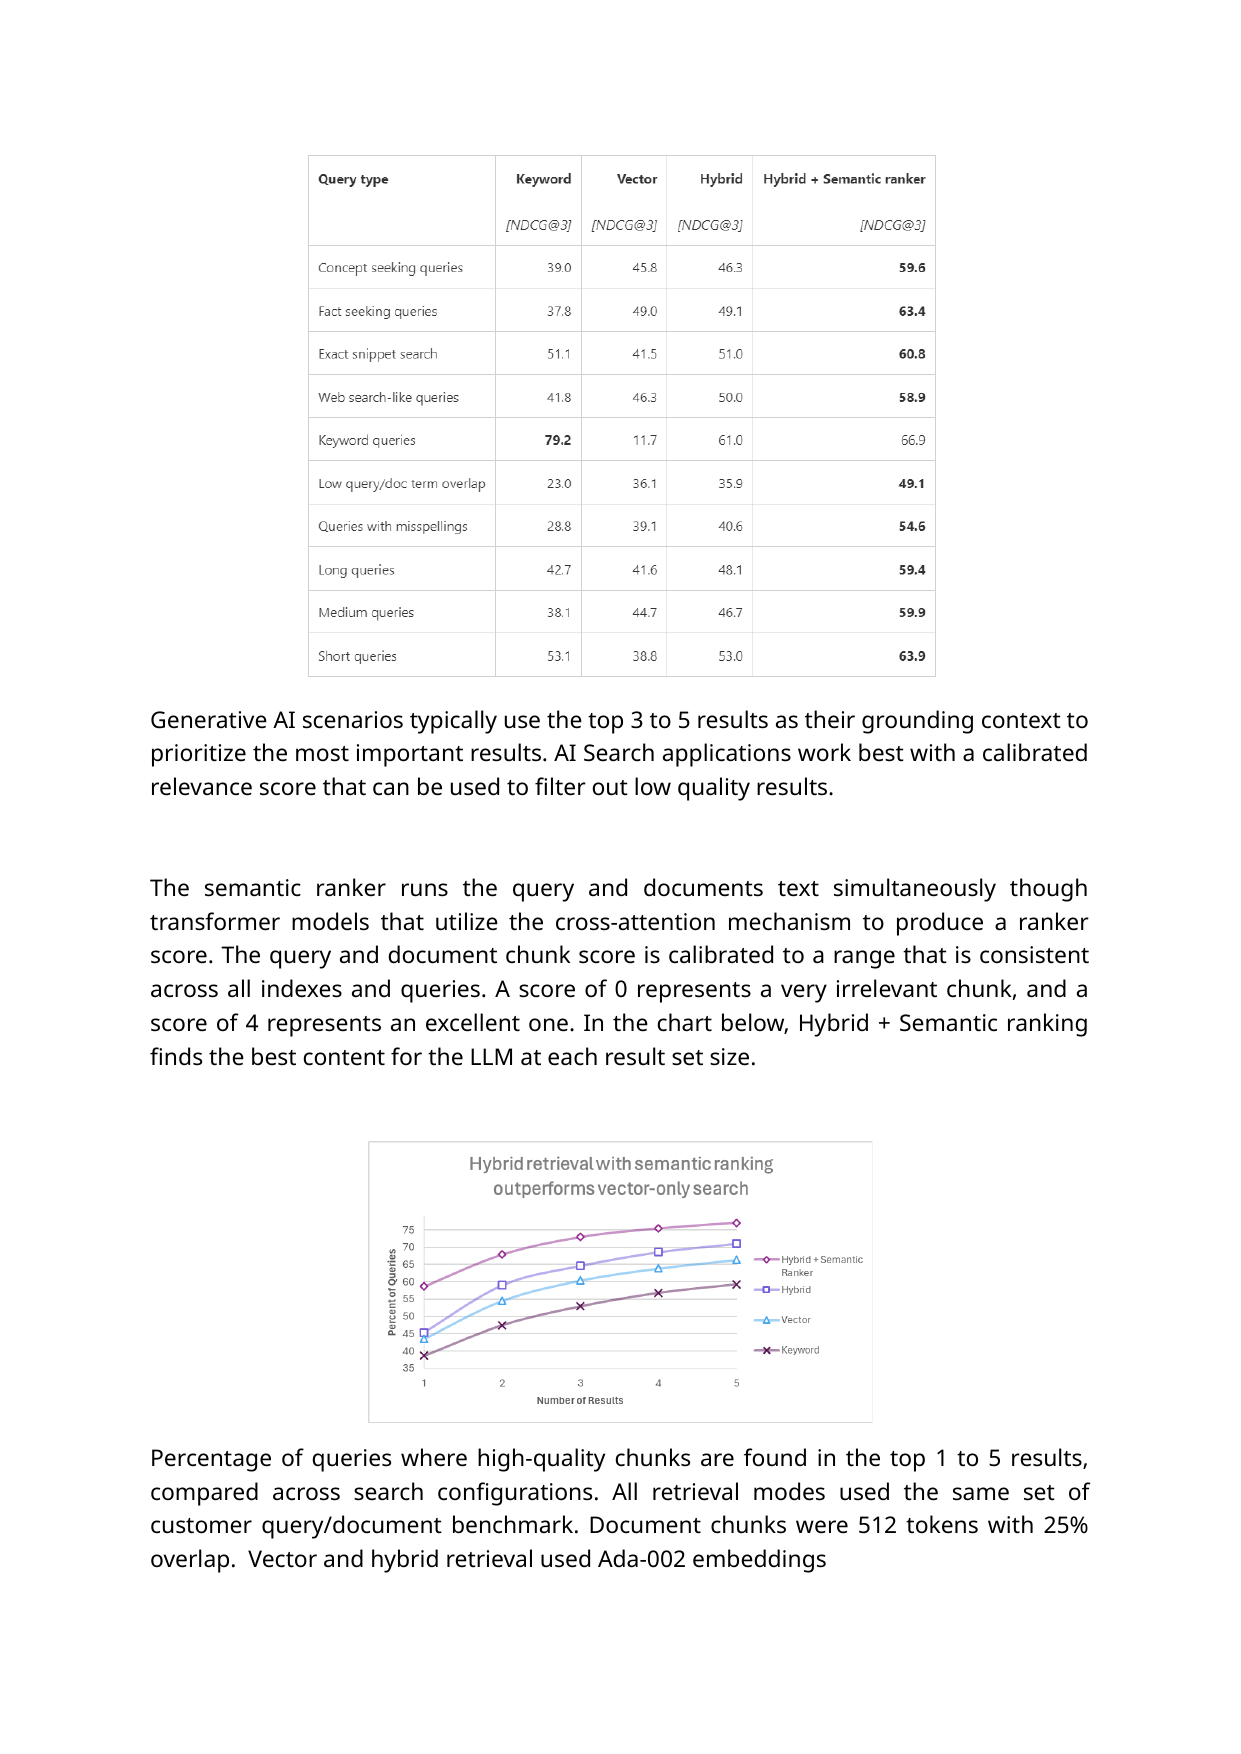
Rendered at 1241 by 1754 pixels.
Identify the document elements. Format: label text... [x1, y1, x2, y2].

picture [368, 1141, 873, 1423]
text Generative AI scenarios typically use the top 3 to 5 results as their grounding context to prioritize the most important results. AI Search applications work best with a calibrated relevance score that can be used to filter out low quality results. [150, 704, 1090, 802]
text Percentage of queries where high-quality chunks are found in the top 1 to 5 results, compared across search configurations. All retrieval modes used the same set of customer query/document benchmark. Document chunks were 512 tokens with 25% overlap. Vector and hybrid retrieval used Ada-002 embeddings [150, 1442, 1090, 1574]
text The semantic ranker runs the query and documents text simultaneously though transformer models that utilize the cross-attention mechanism to produce a ranker score. The query and document chunk score is calibrated to a range that is consistent across all indexes and queries. A score of 0 represents a very irrelevant chunk, and a score of 4 represents an excellent one. In the chart below, Hybrid + Semantic ranking finds the best content for the LLM at each result set size. [150, 872, 1090, 1072]
picture [298, 150, 943, 685]
